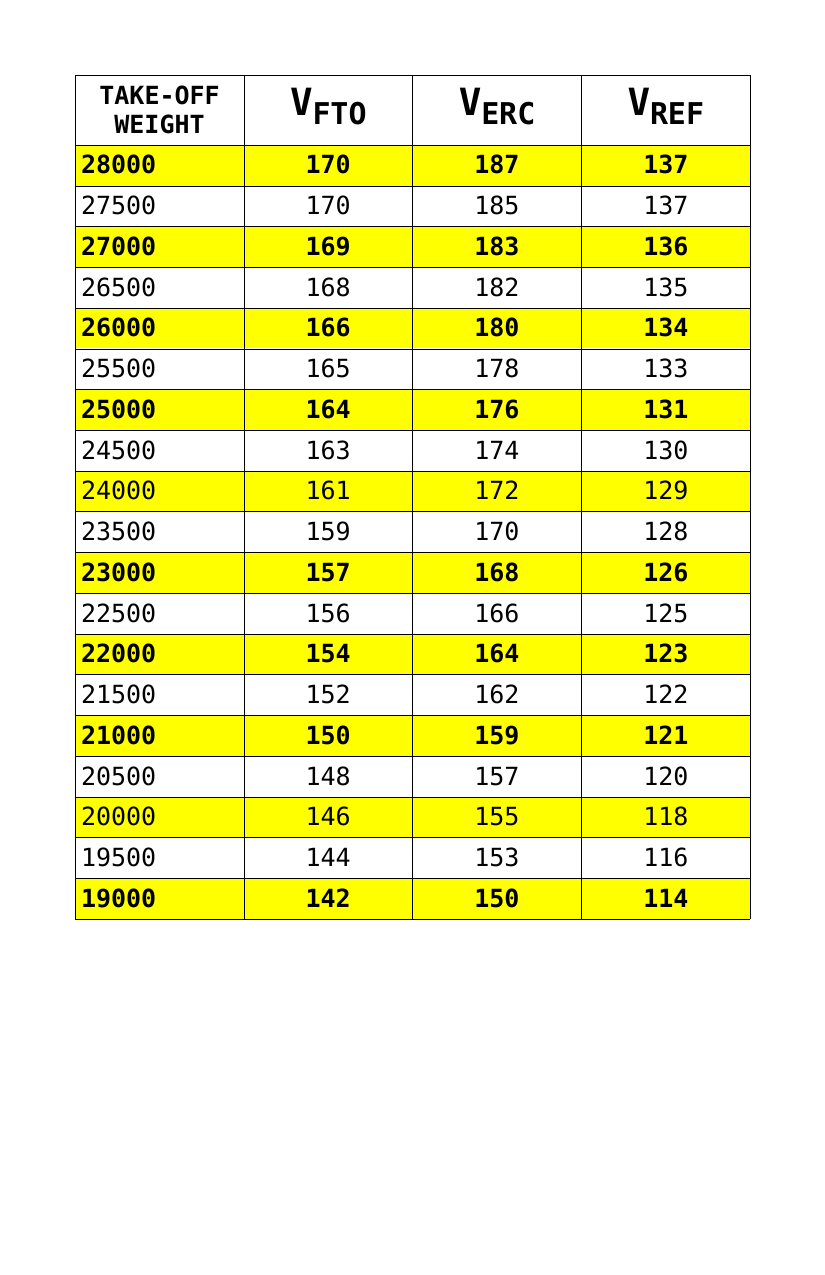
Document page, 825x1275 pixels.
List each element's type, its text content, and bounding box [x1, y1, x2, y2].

table_cell 165 [245, 350, 412, 389]
table_cell 182 [413, 268, 581, 308]
table_cell 157 [245, 553, 412, 593]
table_cell 172 [413, 472, 581, 511]
table_cell 24000 [76, 472, 244, 511]
table_cell 185 [413, 187, 581, 226]
table_cell 148 [245, 757, 412, 797]
table_cell 168 [245, 268, 412, 308]
table_cell 166 [245, 309, 412, 348]
table_cell 20500 [76, 757, 244, 797]
table_cell 150 [245, 716, 412, 756]
table_header VFTO [245, 76, 412, 145]
table_cell 159 [245, 512, 412, 552]
table_cell 123 [582, 635, 750, 674]
table_header VREF [582, 76, 750, 145]
table_cell 26500 [76, 268, 244, 308]
table_cell 155 [413, 798, 581, 837]
table_cell 129 [582, 472, 750, 511]
table_cell 142 [245, 879, 412, 919]
table_cell 131 [582, 390, 750, 430]
table_cell 23000 [76, 553, 244, 593]
table_header VERC [413, 76, 581, 145]
table_cell 178 [413, 350, 581, 389]
table_cell 25000 [76, 390, 244, 430]
table_cell 24500 [76, 431, 244, 471]
table_cell 27500 [76, 187, 244, 226]
table_cell 21500 [76, 675, 244, 715]
table_cell 133 [582, 350, 750, 389]
table_cell 116 [582, 838, 750, 878]
table_cell 170 [413, 512, 581, 552]
table_cell 125 [582, 594, 750, 634]
table_cell 122 [582, 675, 750, 715]
table_cell 25500 [76, 350, 244, 389]
table_header TAKE-OFF WEIGHT [76, 76, 244, 145]
table_cell 137 [582, 187, 750, 226]
table_cell 150 [413, 879, 581, 919]
table_cell 166 [413, 594, 581, 634]
table_cell 157 [413, 757, 581, 797]
table_cell 26000 [76, 309, 244, 348]
table_cell 121 [582, 716, 750, 756]
table_cell 128 [582, 512, 750, 552]
table_cell 137 [582, 146, 750, 186]
table_cell 174 [413, 431, 581, 471]
table_cell 170 [245, 187, 412, 226]
table_cell 187 [413, 146, 581, 186]
table_cell 146 [245, 798, 412, 837]
table_cell 159 [413, 716, 581, 756]
table_cell 180 [413, 309, 581, 348]
table_cell 126 [582, 553, 750, 593]
table_cell 163 [245, 431, 412, 471]
table_cell 19000 [76, 879, 244, 919]
table_cell 130 [582, 431, 750, 471]
table_cell 27000 [76, 227, 244, 267]
table_cell 164 [413, 635, 581, 674]
table_cell 136 [582, 227, 750, 267]
table_cell 152 [245, 675, 412, 715]
table_cell 168 [413, 553, 581, 593]
table_cell 23500 [76, 512, 244, 552]
table_cell 22000 [76, 635, 244, 674]
table_cell 144 [245, 838, 412, 878]
table_cell 21000 [76, 716, 244, 756]
table_cell 20000 [76, 798, 244, 837]
table_cell 114 [582, 879, 750, 919]
table_cell 169 [245, 227, 412, 267]
table_cell 170 [245, 146, 412, 186]
table_cell 134 [582, 309, 750, 348]
table_cell 162 [413, 675, 581, 715]
table_cell 161 [245, 472, 412, 511]
table_cell 118 [582, 798, 750, 837]
table_cell 164 [245, 390, 412, 430]
table_cell 176 [413, 390, 581, 430]
table_cell 153 [413, 838, 581, 878]
table_cell 22500 [76, 594, 244, 634]
table_cell 183 [413, 227, 581, 267]
table_cell 154 [245, 635, 412, 674]
table_cell 120 [582, 757, 750, 797]
table_cell 28000 [76, 146, 244, 186]
table_cell 156 [245, 594, 412, 634]
table_cell 19500 [76, 838, 244, 878]
table_cell 135 [582, 268, 750, 308]
